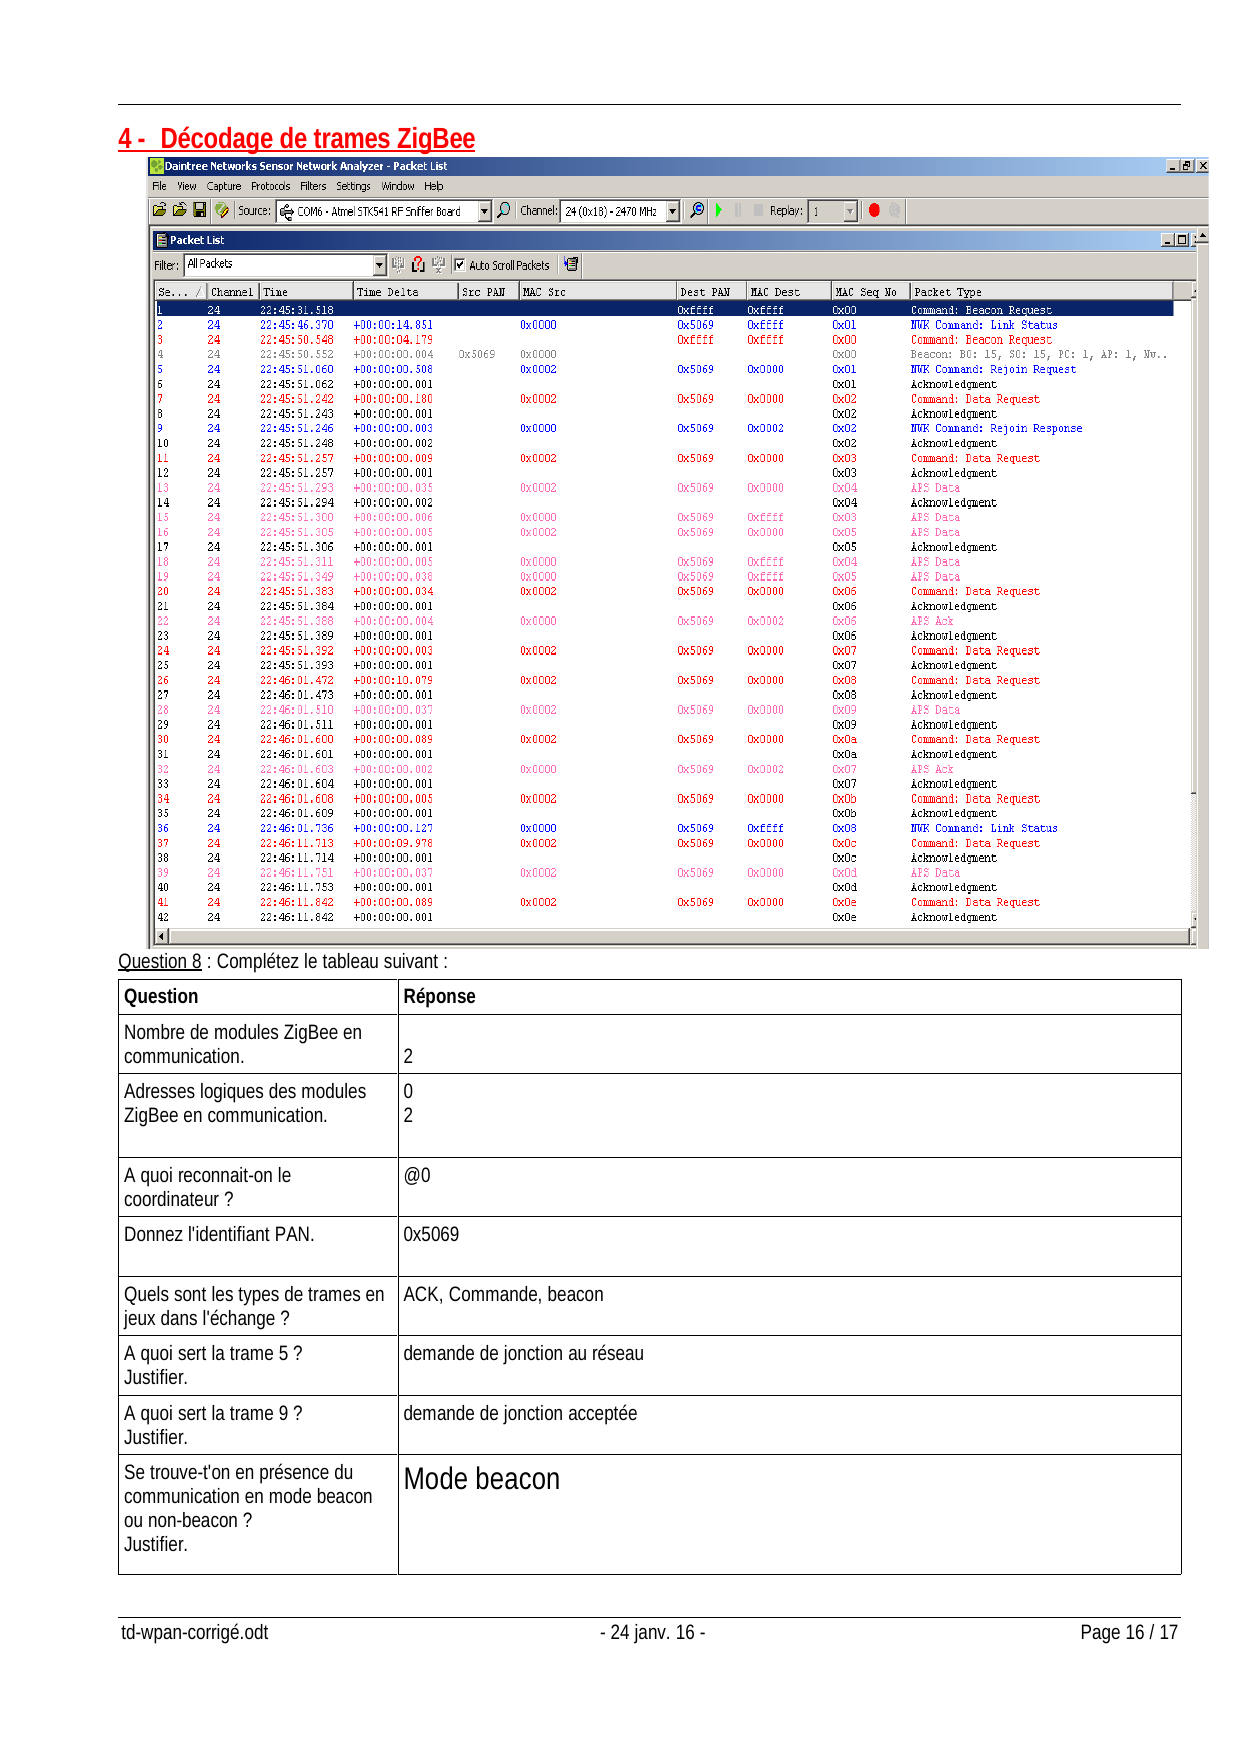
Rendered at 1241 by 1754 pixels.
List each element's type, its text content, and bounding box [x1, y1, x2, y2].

table_cell Se trouve-t'on en présence du communication en mode beacon ou non-beacon ? Justifier. [119, 1455, 397, 1574]
text Question 8 : Complétez le tableau suivant : [118, 172, 1181, 972]
table_cell A quoi sert la trame 9 ? Justifier. [119, 1396, 397, 1454]
table_cell A quoi reconnait-on le coordinateur ? [119, 1158, 397, 1216]
table_header Réponse [399, 980, 1181, 1014]
picture [145, 157, 1209, 949]
table_header Question [119, 980, 397, 1014]
table_cell @0 [399, 1158, 1181, 1216]
table_cell 0x5069 [399, 1217, 1181, 1276]
table_cell Donnez l'identifiant PAN. [119, 1217, 397, 1276]
table_cell Mode beacon [399, 1455, 1181, 1574]
table_cell 2 [399, 1015, 1181, 1073]
subtitle Décodage de trames ZigBee [118, 121, 1181, 154]
table_cell demande de jonction au réseau [399, 1336, 1181, 1395]
table_cell ACK, Commande, beacon [399, 1277, 1181, 1335]
table_cell demande de jonction acceptée [399, 1396, 1181, 1454]
table_cell Nombre de modules ZigBee en communication. [119, 1015, 397, 1073]
table_cell A quoi sert la trame 5 ? Justifier. [119, 1336, 397, 1395]
table_cell Adresses logiques des modules ZigBee en communication. [119, 1074, 397, 1157]
table_cell Quels sont les types de trames en jeux dans l'échange ? [119, 1277, 397, 1335]
table_cell 0 2 [399, 1074, 1181, 1157]
